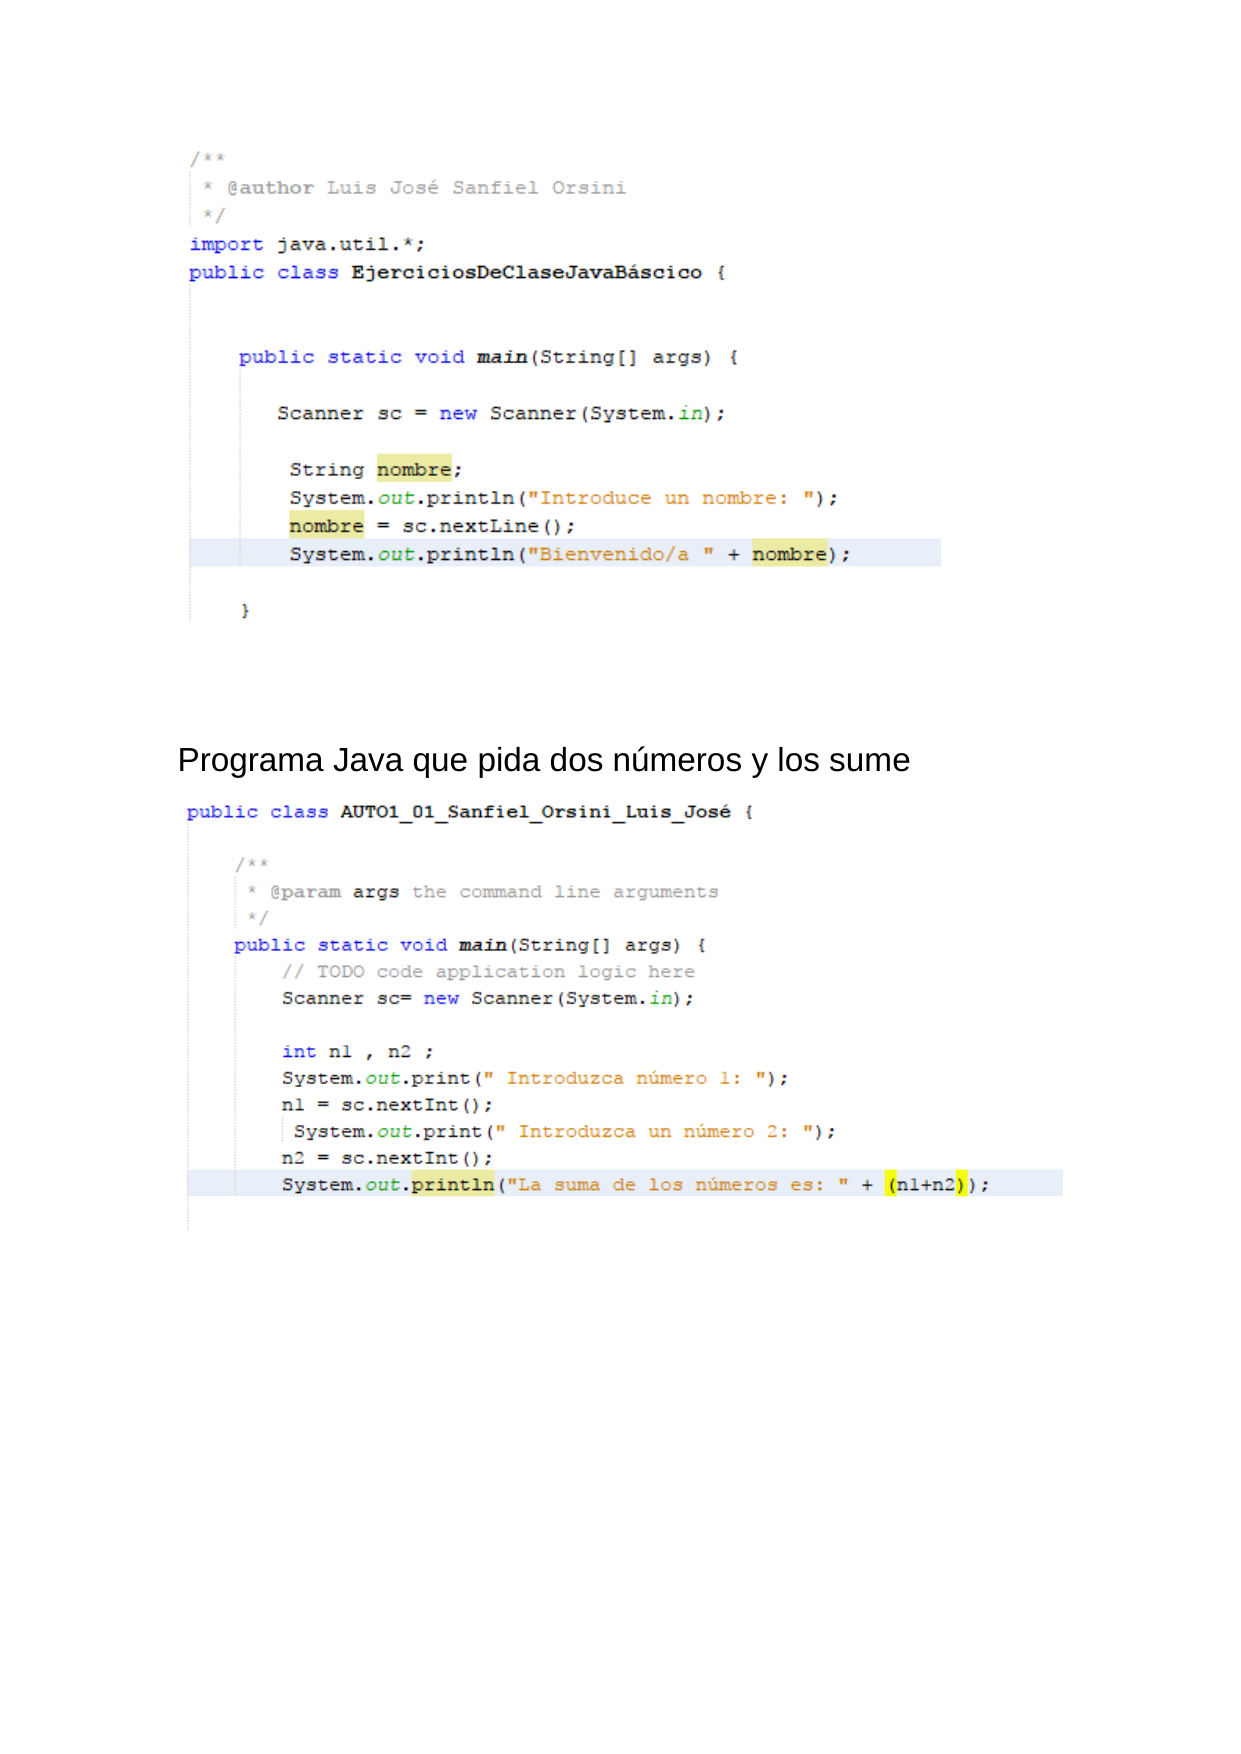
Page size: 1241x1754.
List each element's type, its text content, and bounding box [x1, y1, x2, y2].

text Programa Java que pida dos números y los sume [177, 741, 1063, 779]
